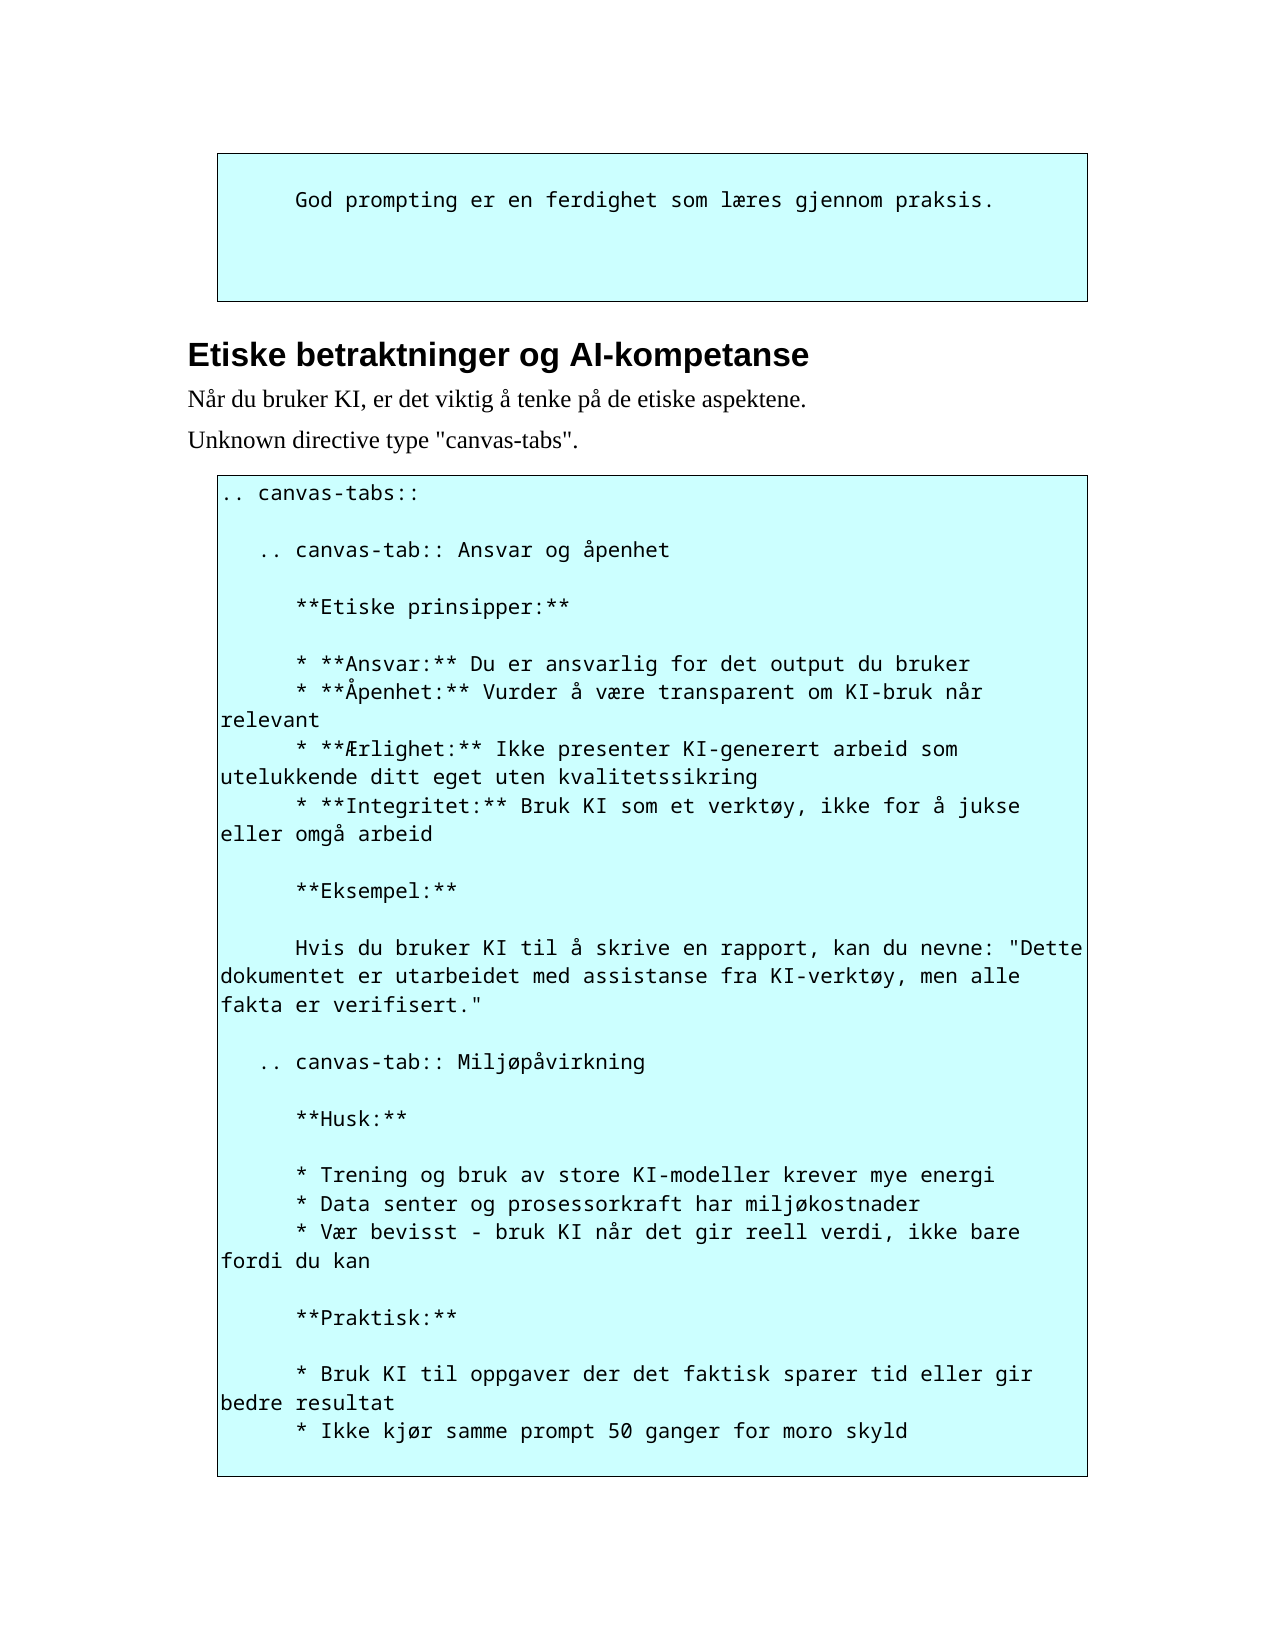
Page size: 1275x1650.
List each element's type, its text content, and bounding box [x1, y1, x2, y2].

text God prompting er en ferdighet som læres gjennom praksis. [218, 154, 1087, 301]
text Når du bruker KI, er det viktig å tenke på de etiske aspektene. [187, 386, 1087, 413]
text .. canvas-tabs:: .. canvas-tab:: Ansvar og åpenhet **Etiske prinsipper:** * **Ansvar:** Du er ansvarlig for det output du bruker * **Åpenhet:** Vurder å være transparent om KI-bruk når relevant * **Ærlighet:** Ikke presenter KI-generert arbeid som utelukkende ditt eget uten kvalitetssikring * **Integritet:** Bruk KI som et verktøy, ikke for å jukse eller omgå arbeid **Eksempel:** Hvis du bruker KI til å skrive en rapport, kan du nevne: "Dette dokumentet er utarbeidet med assistanse fra KI-verktøy, men alle fakta er verifisert." .. canvas-tab:: Miljøpåvirkning **Husk:** * Trening og bruk av store KI-modeller krever mye energi * Data senter og prosessorkraft har miljøkostnader * Vær bevisst - bruk KI når det gir reell verdi, ikke bare fordi du kan **Praktisk:** * Bruk KI til oppgaver der det faktisk sparer tid eller gir bedre resultat * Ikke kjør samme prompt 50 ganger for moro skyld [218, 476, 1087, 1476]
text Unknown directive type "canvas-tabs". [187, 426, 1087, 453]
subtitle Etiske betraktninger og AI-kompetanse [187, 336, 1087, 373]
